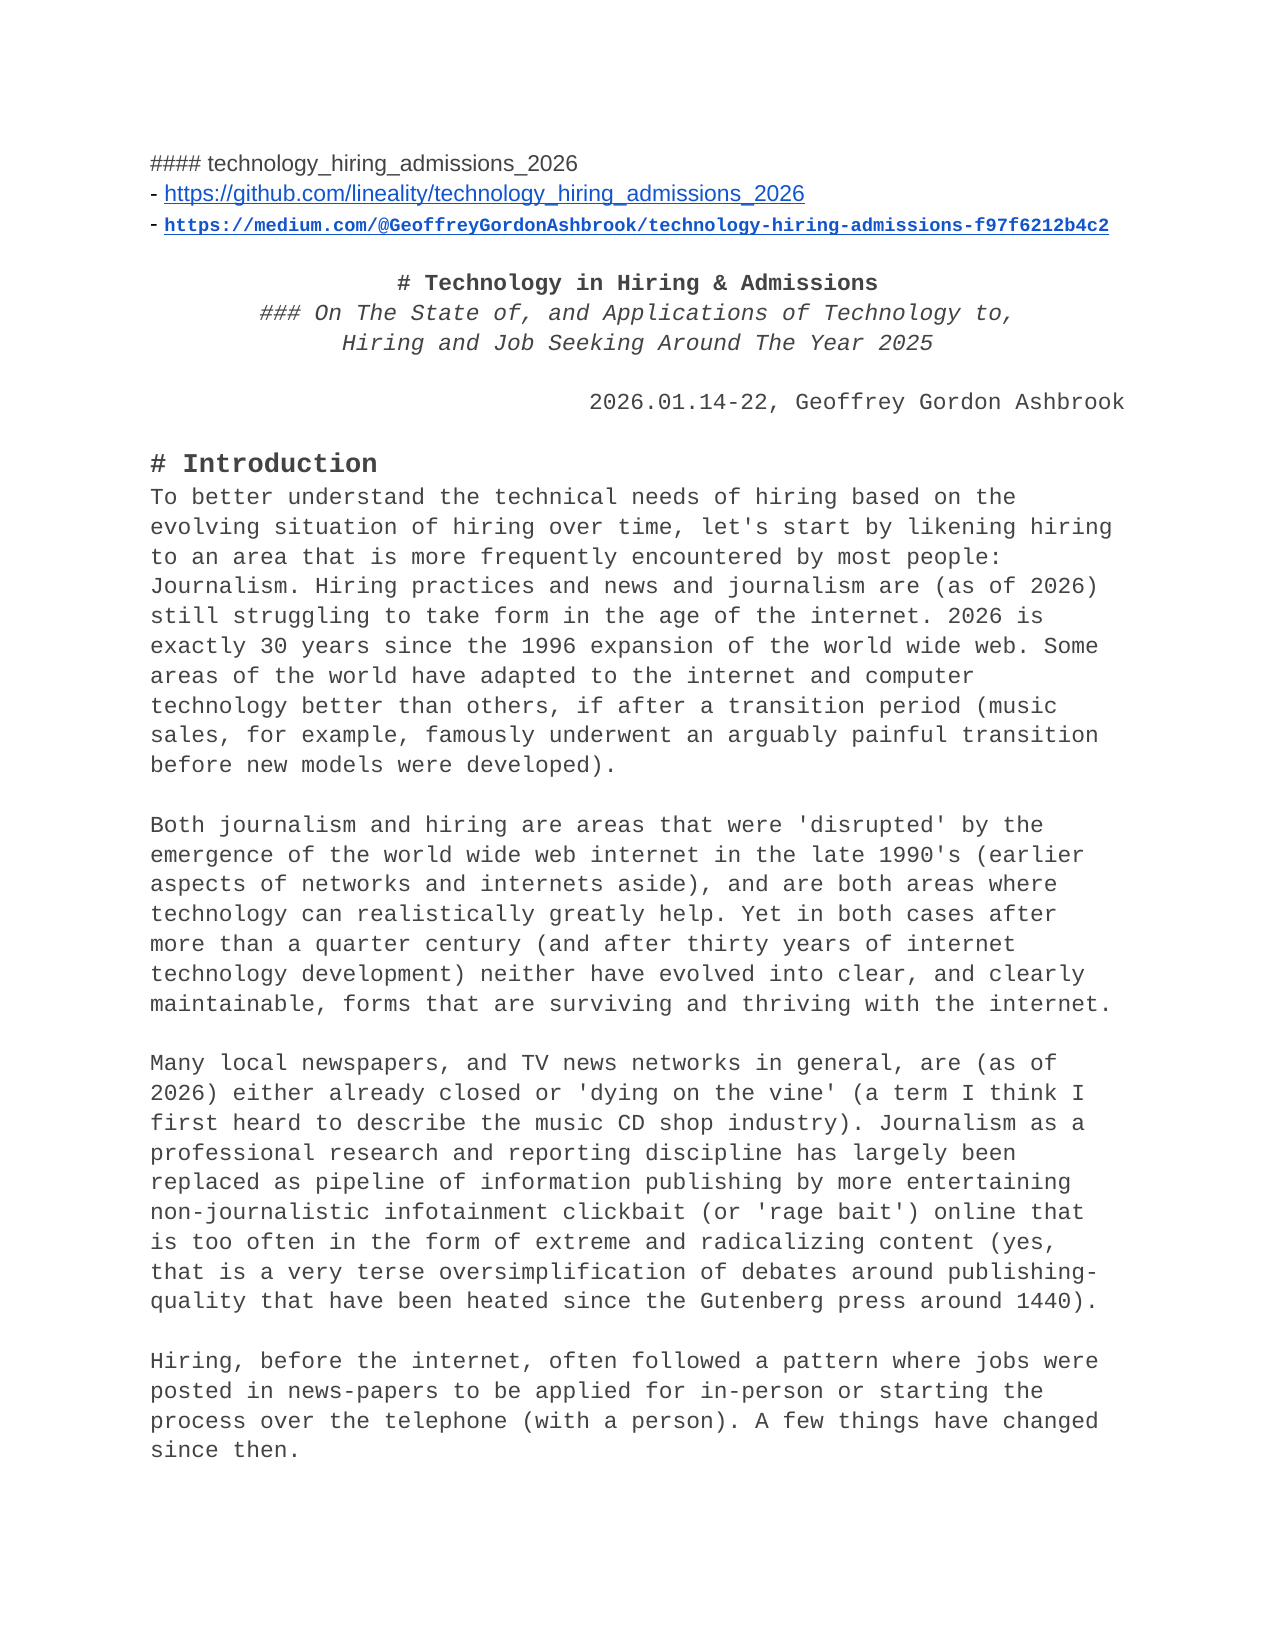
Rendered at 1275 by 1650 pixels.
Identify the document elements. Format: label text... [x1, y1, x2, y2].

text 2026.01.14-22, Geoffrey Gordon Ashbrook [150, 391, 1125, 416]
text ### On The State of, and Applications of Technology to, [150, 301, 1125, 327]
text - https://github.com/lineality/technology_hiring_admissions_2026 [150, 180, 1125, 207]
text Both journalism and hiring are areas that were 'disrupted' by the emergence of the world wide web internet in the late 1990's (earlier aspects of networks and internets aside), and are both areas where technology can realistically greatly help. Yet in both cases after more than a quarter century (and after thirty years of internet technology development) neither have evolved into clear, and clearly maintainable, forms that are surviving and thriving with the internet. [150, 813, 1125, 1018]
text Many local newspapers, and TV news networks in general, are (as of 2026) either already closed or 'dying on the vine' (a term I think I first heard to describe the music CD shop industry). Journalism as a professional research and reporting discipline has largely been replaced as pipeline of information publishing by more entertaining non-journalistic infotainment clickbait (or 'rage bait') online that is too often in the form of extreme and radicalizing content (yes, that is a very terse oversimplification of debates around publishing-quality that have been heated since the Gutenberg press around 1440). [150, 1051, 1125, 1316]
text To better understand the technical needs of hiring based on the evolving situation of hiring over time, let's start by likening hiring to an area that is more frequently encountered by most people: Journalism. Hiring practices and news and journalism are (as of 2026) still struggling to take form in the age of the internet. 2026 is exactly 30 years since the 1996 expansion of the world wide web. Some areas of the world have adapted to the internet and computer technology better than others, if after a transition period (music sales, for example, famously underwent an arguably painful transition before new models were developed). [150, 485, 1125, 779]
text # Technology in Hiring & Admissions [150, 271, 1125, 297]
text Hiring, before the internet, often followed a pattern where jobs were posted in news-papers to be applied for in-person or starting the process over the telephone (with a person). A few things have changed since then. [150, 1349, 1125, 1465]
text Hiring and Job Seeking Around The Year 2025 [150, 331, 1125, 357]
text - https://medium.com/@GeoffreyGordonAshbrook/technology-hiring-admissions-f97f6212b4c2 [150, 210, 1125, 237]
text # Introduction [150, 450, 1125, 481]
text #### technology_hiring_admissions_2026 [150, 150, 1125, 176]
